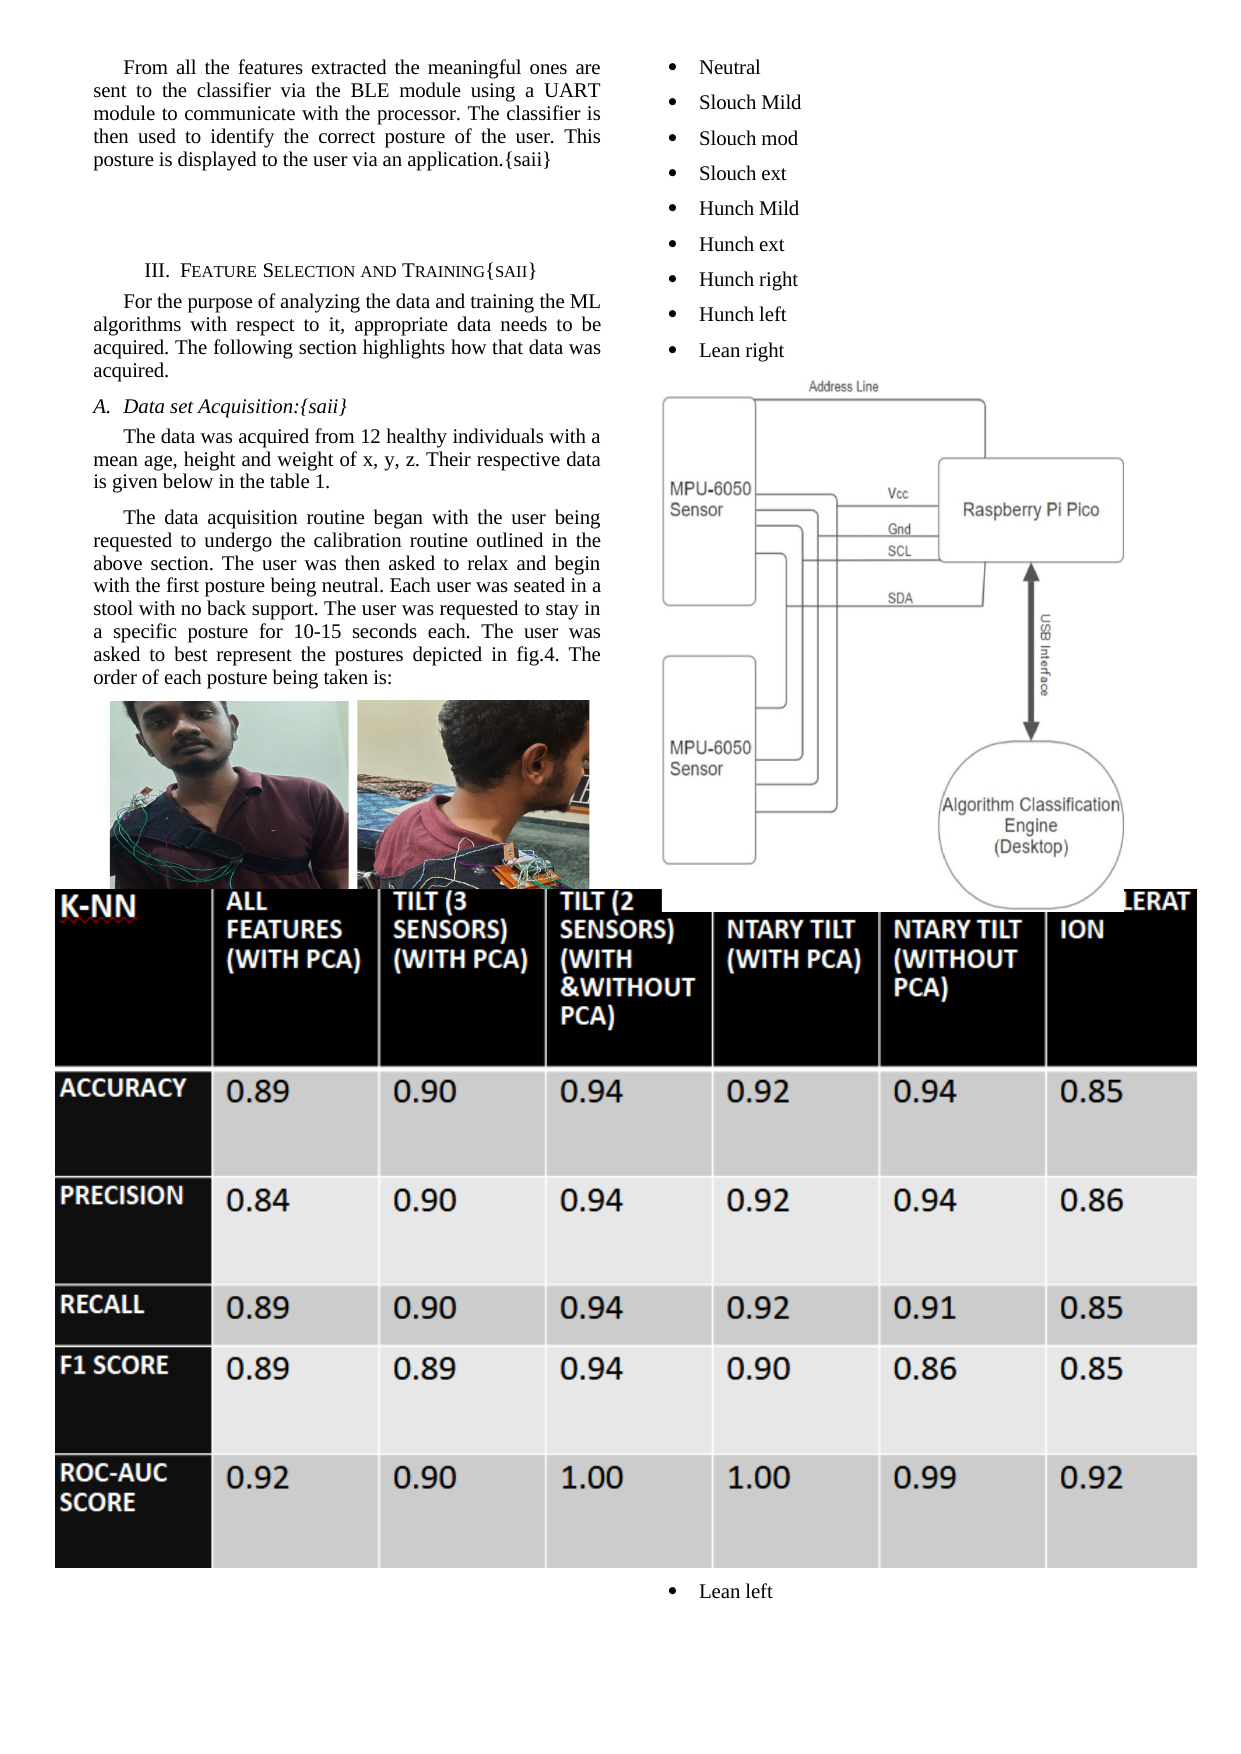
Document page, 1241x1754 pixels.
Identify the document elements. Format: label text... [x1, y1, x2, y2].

text From all the features extracted the meaningful ones are sent to the classifier via the BLE module using a UART module to communicate with the processor. The classifier is then used to identify the correct posture of the user. This posture is displayed to the user via an application.{saii} [93, 56, 601, 171]
text The data acquisition routine began with the user being requested to undergo the calibration routine outlined in the above section. The user was then asked to relax and begin with the first posture being neutral. Each user was seated in a stool with no back support. The user was requested to stay in a specific posture for 10-15 seconds each. The user was asked to best represent the postures depicted in fig.4. The order of each posture being taken is: [93, 506, 601, 689]
list Slouch mod [669, 127, 1147, 150]
subtitle Feature Selection and Training{saii} [93, 258, 601, 282]
picture [55, 374, 1197, 1568]
list Slouch ext [669, 162, 1147, 185]
list Hunch right [669, 268, 1147, 291]
subtitle Data set Acquisition:{saii} [93, 394, 601, 418]
list Hunch ext [669, 233, 1147, 256]
list Lean left [669, 1568, 1147, 1603]
list Hunch left [669, 303, 1147, 326]
list Slouch Mild [669, 92, 1147, 114]
list Lean right [669, 339, 1147, 362]
list Hunch Mild [669, 197, 1147, 220]
text The data was acquired from 12 healthy individuals with a mean age, height and weight of x, y, z. Their respective data is given below in the table 1. [93, 425, 601, 493]
list [1125, 374, 1147, 889]
list Neutral [669, 56, 1147, 79]
text For the purpose of analyzing the data and training the ML algorithms with respect to it, appropriate data needs to be acquired. The following section highlights how that data was acquired. [93, 290, 601, 382]
